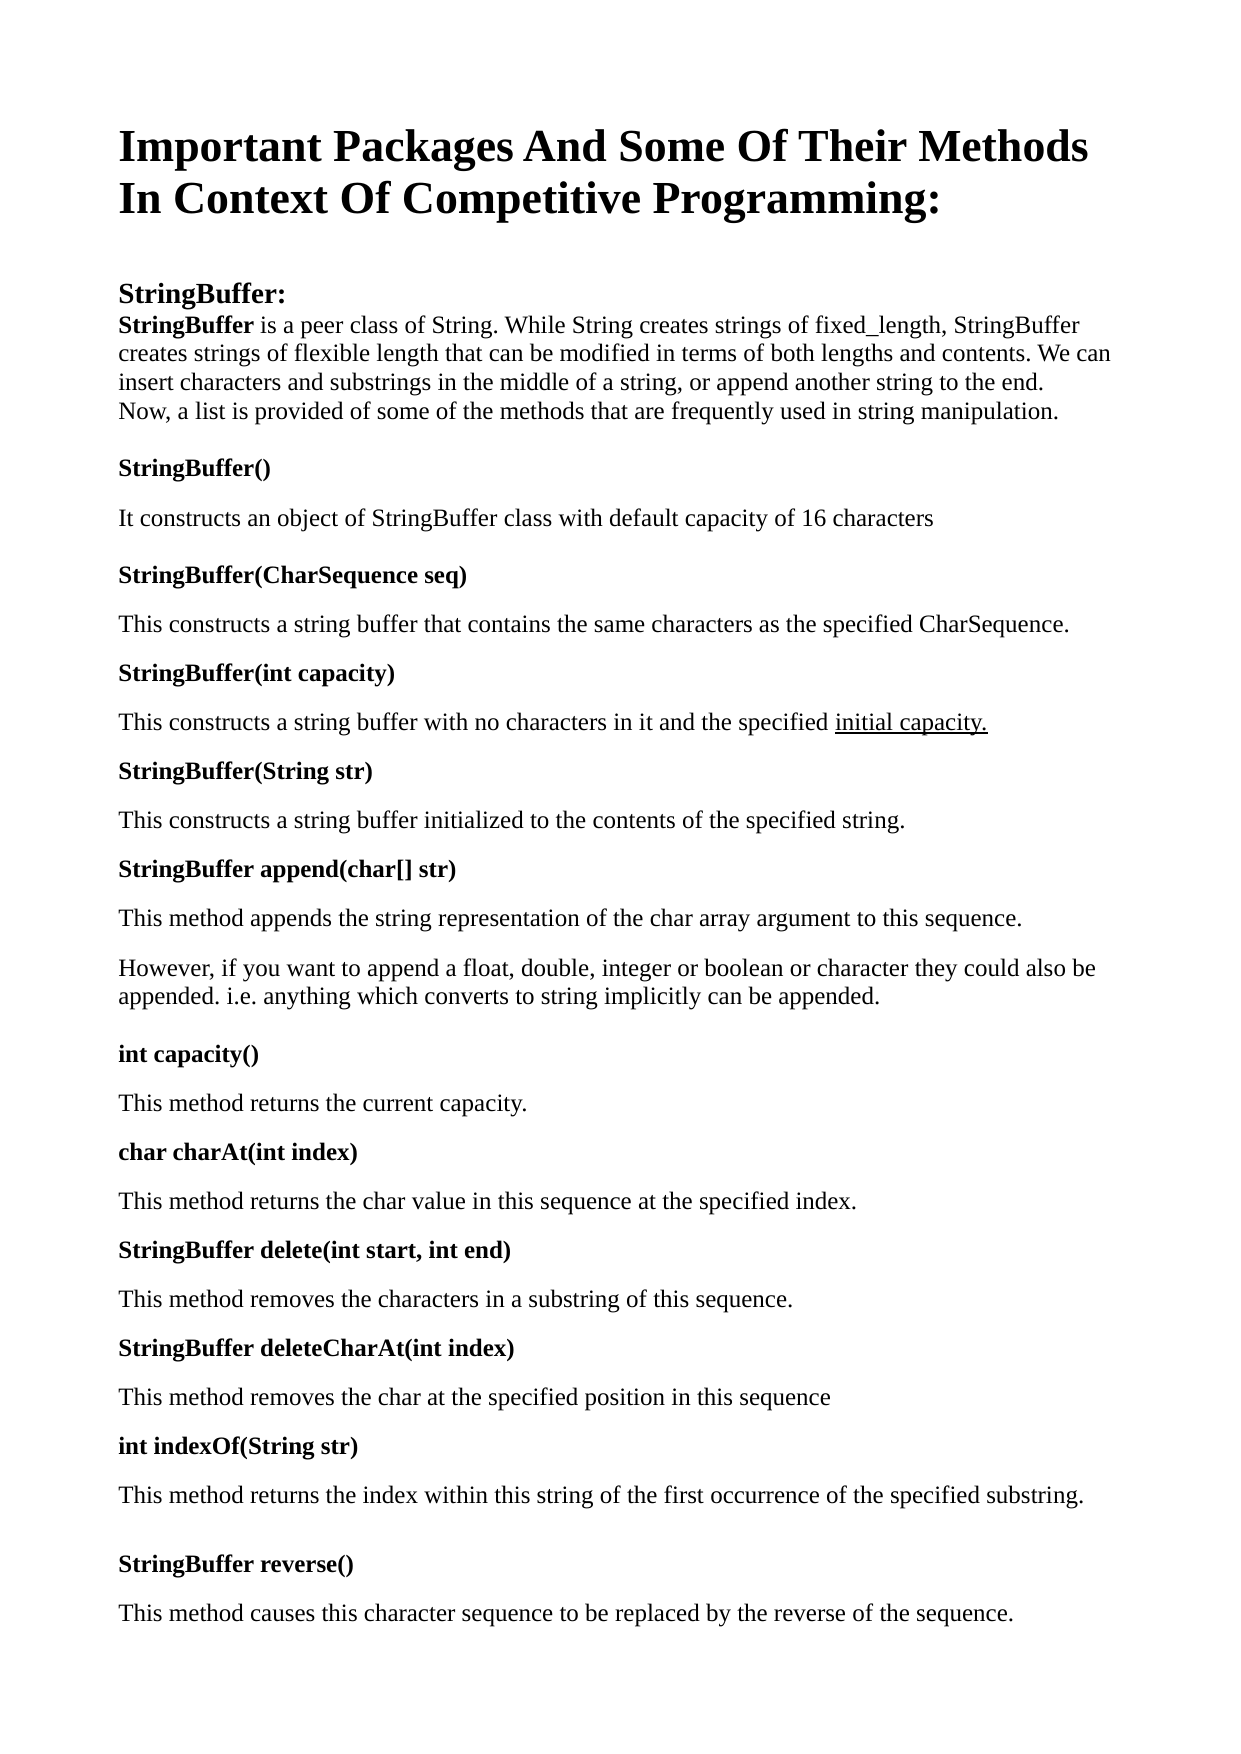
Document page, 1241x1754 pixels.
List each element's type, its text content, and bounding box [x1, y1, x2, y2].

text This method causes this character sequence to be replaced by the reverse of the sequence. [118, 1598, 1122, 1627]
text This constructs a string buffer initialized to the contents of the specified string. [118, 805, 1122, 834]
text However, if you want to append a float, double, integer or boolean or character they could also be appended. i.e. anything which converts to string implicitly can be appended. [118, 953, 1122, 1010]
text This constructs a string buffer with no characters in it and the specified initial capacity. [118, 707, 1122, 736]
text StringBuffer(String str) [118, 756, 1122, 785]
text StringBuffer delete(int start, int end) [118, 1235, 1122, 1264]
text This method removes the char at the specified position in this sequence [118, 1382, 1122, 1411]
text This method returns the char value in this sequence at the specified index. [118, 1186, 1122, 1215]
text StringBuffer: [118, 276, 1122, 310]
text StringBuffer is a peer class of String. While String creates strings of fixed_length, StringBuffer creates strings of flexible length that can be modified in terms of both lengths and contents. We can insert characters and substrings in the middle of a string, or append another string to the end. [118, 310, 1122, 396]
text This method removes the characters in a substring of this sequence. [118, 1284, 1122, 1313]
text StringBuffer() [118, 453, 1122, 482]
text This method appends the string representation of the char array argument to this sequence. [118, 903, 1122, 932]
text Important Packages And Some Of Their Methods In Context Of Competitive Programming: [118, 118, 1122, 223]
text This method returns the index within this string of the first occurrence of the specified substring. StringBuffer reverse() [118, 1480, 1122, 1578]
text This constructs a string buffer that contains the same characters as the specified CharSequence. [118, 609, 1122, 638]
text int capacity() [118, 1039, 1122, 1068]
text StringBuffer append(char[] str) [118, 854, 1122, 883]
text int indexOf(String str) [118, 1431, 1122, 1460]
text This method returns the current capacity. [118, 1088, 1122, 1117]
text StringBuffer(CharSequence seq) [118, 560, 1122, 589]
text char charAt(int index) [118, 1137, 1122, 1166]
text It constructs an object of StringBuffer class with default capacity of 16 characters [118, 503, 1122, 531]
text StringBuffer(int capacity) [118, 658, 1122, 687]
text Now, a list is provided of some of the methods that are frequently used in string manipulation. [118, 396, 1122, 425]
text StringBuffer deleteCharAt(int index) [118, 1333, 1122, 1362]
